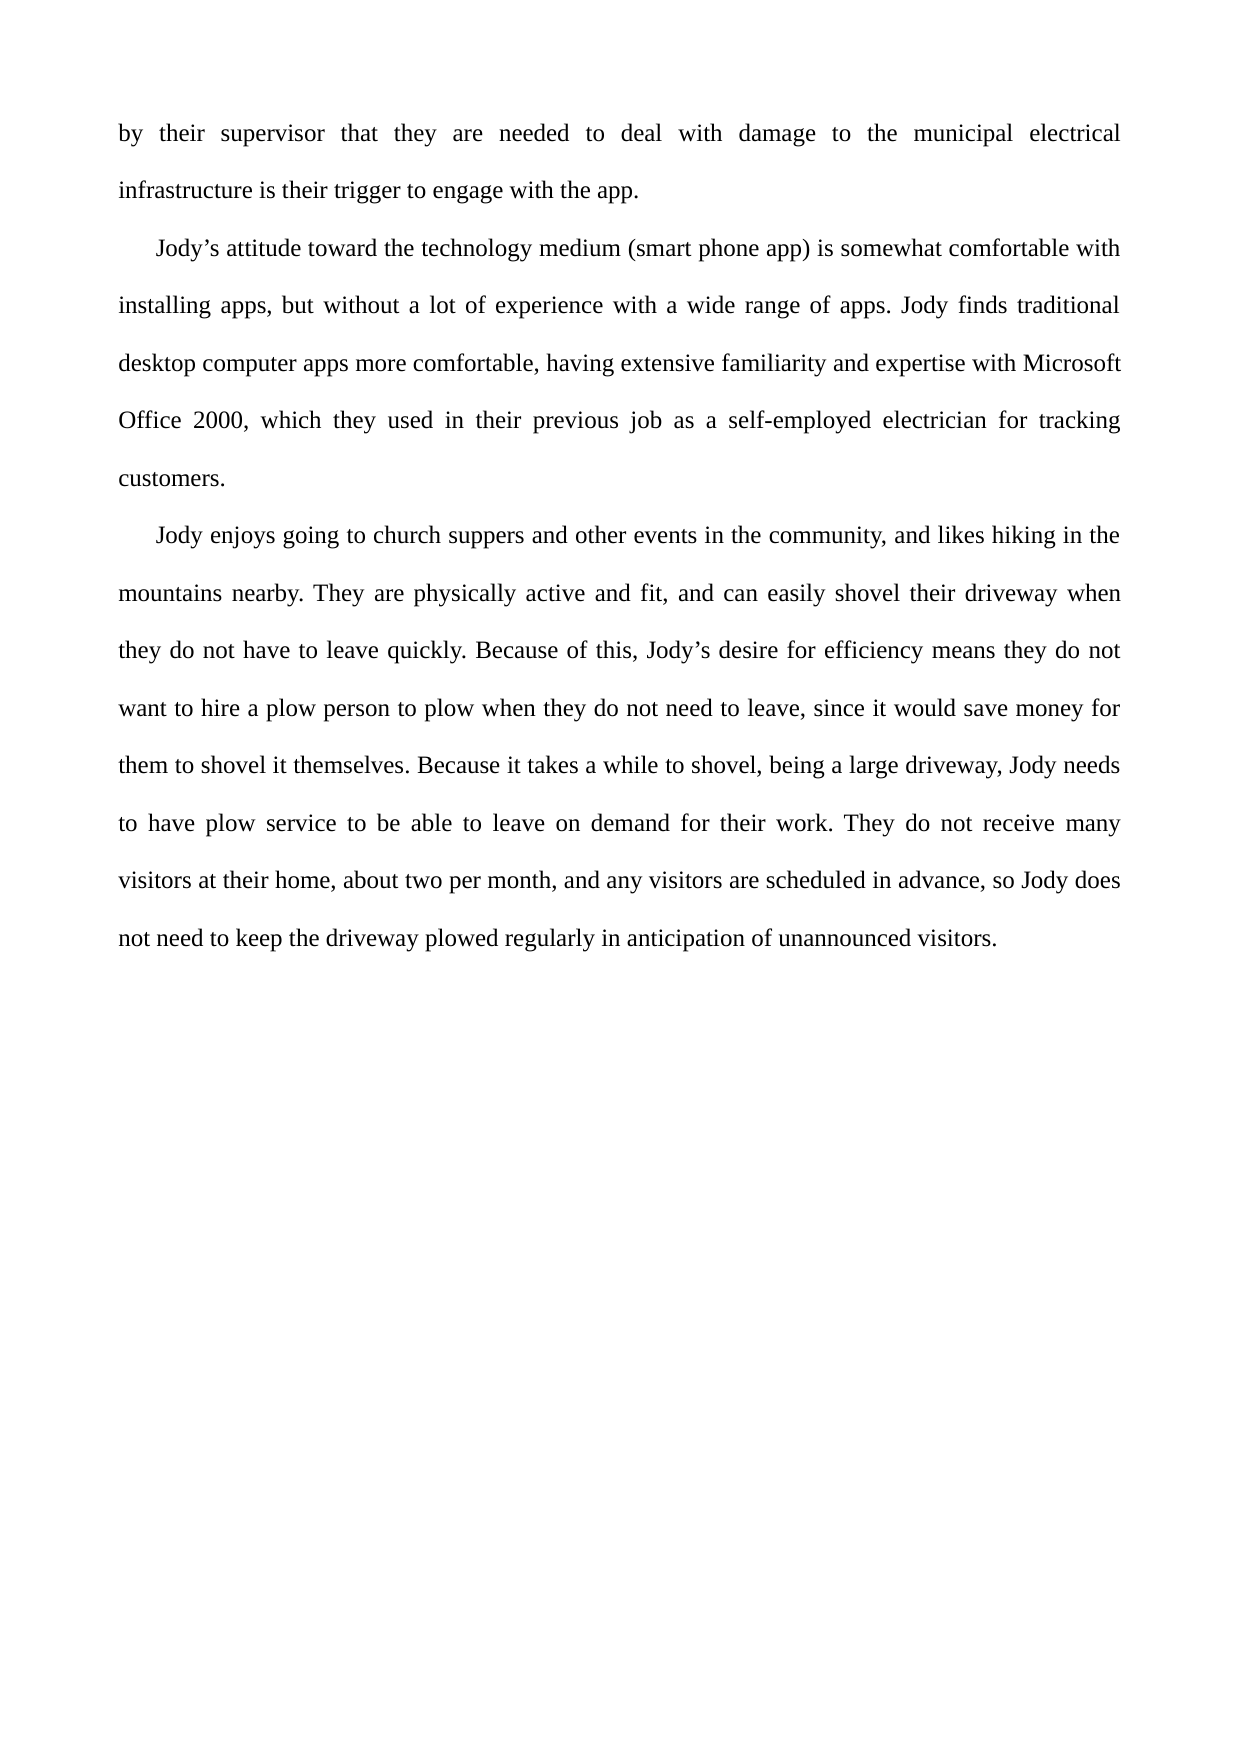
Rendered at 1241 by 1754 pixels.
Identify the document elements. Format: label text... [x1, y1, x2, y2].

text Jody enjoys going to church suppers and other events in the community, and likes hiking in the mountains nearby. They are physically active and fit, and can easily shovel their driveway when they do not have to leave quickly. Because of this, Jody’s desire for efficiency means they do not want to hire a plow person to plow when they do not need to leave, since it would save money for them to shovel it themselves. Because it takes a while to shovel, being a large driveway, Jody needs to have plow service to be able to leave on demand for their work. They do not receive many visitors at their home, about two per month, and any visitors are scheduled in advance, so Jody does not need to keep the driveway plowed regularly in anticipation of unannounced visitors. [118, 521, 1122, 952]
text Jody’s attitude toward the technology medium (smart phone app) is somewhat comfortable with installing apps, but without a lot of experience with a wide range of apps. Jody finds traditional desktop computer apps more comfortable, having extensive familiarity and expertise with Microsoft Office 2000, which they used in their previous job as a self-employed electrician for tracking customers. [118, 233, 1122, 492]
text by their supervisor that they are needed to deal with damage to the municipal electrical infrastructure is their trigger to engage with the app. [118, 118, 1122, 204]
